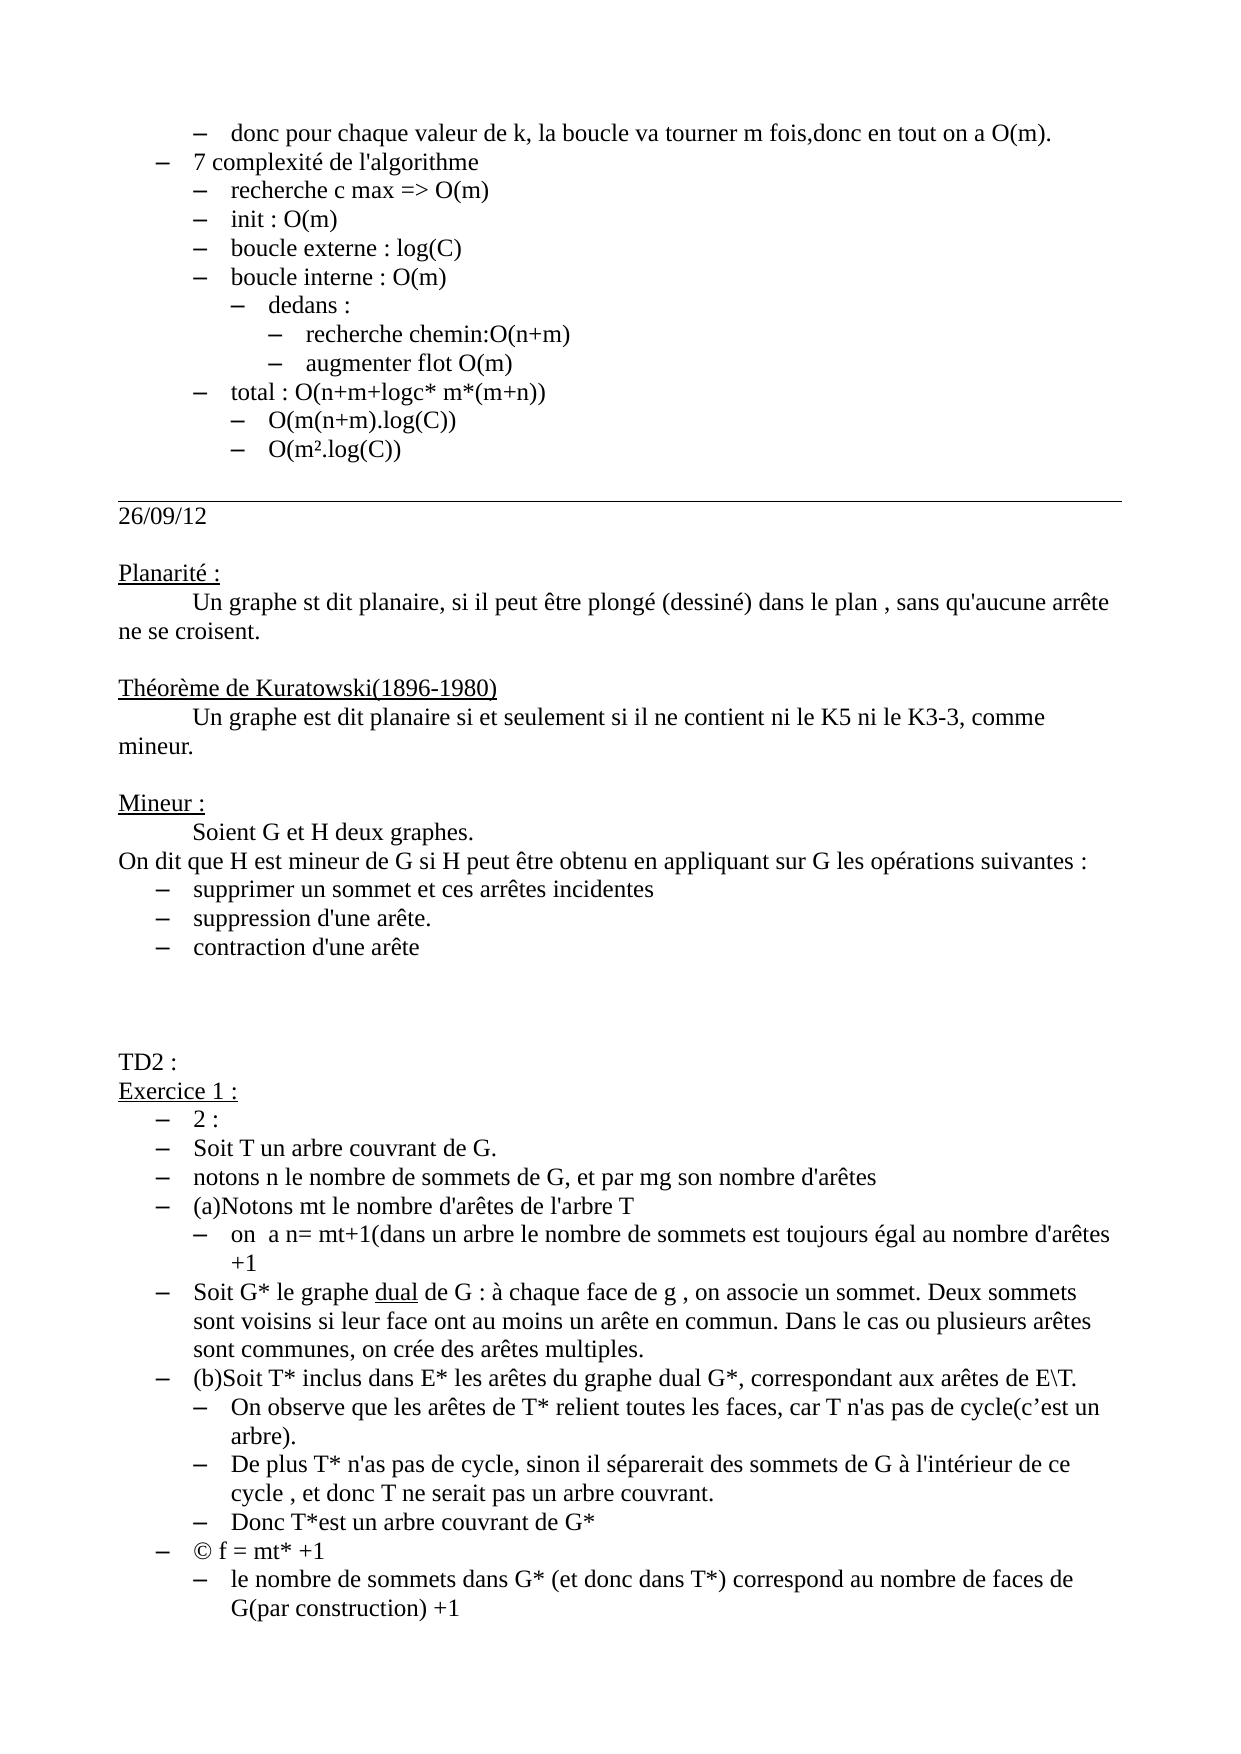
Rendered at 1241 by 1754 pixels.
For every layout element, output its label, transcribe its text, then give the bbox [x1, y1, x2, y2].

list © f = mt* +1 [156, 1536, 1122, 1564]
list (a)Notons mt le nombre d'arêtes de l'arbre T [156, 1191, 1122, 1219]
list suppression d'une arête. [156, 903, 1122, 932]
text Mineur : [118, 788, 1122, 817]
text Un graphe st dit planaire, si il peut être plongé (dessiné) dans le plan , sans qu'aucune arrête ne se croisent. [118, 587, 1122, 644]
list dedans : [231, 291, 1122, 319]
text On dit que H est mineur de G si H peut être obtenu en appliquant sur G les opérations suivantes : [118, 846, 1122, 874]
text 26/09/12 [118, 502, 1122, 529]
list boucle externe : log(C) [193, 233, 1122, 262]
text Planarité : [118, 558, 1122, 587]
text Exercice 1 : [118, 1076, 1122, 1104]
list O(m(n+m).log(C)) [231, 406, 1122, 434]
list On observe que les arêtes de T* relient toutes les faces, car T n'as pas de cycle(c’est un arbre). [193, 1392, 1122, 1449]
list on a n= mt+1(dans un arbre le nombre de sommets est toujours égal au nombre d'arêtes +1 [193, 1219, 1122, 1277]
list De plus T* n'as pas de cycle, sinon il séparerait des sommets de G à l'intérieur de ce cycle , et donc T ne serait pas un arbre couvrant. [193, 1449, 1122, 1507]
text Soient G et H deux graphes. [118, 817, 1122, 846]
text TD2 : [118, 1047, 1122, 1076]
list init : O(m) [193, 204, 1122, 233]
list donc pour chaque valeur de k, la boucle va tourner m fois,donc en tout on a O(m). [193, 118, 1122, 147]
text Théorème de Kuratowski(1896-1980) [118, 673, 1122, 702]
list augmenter flot O(m) [268, 348, 1122, 377]
list recherche c max => O(m) [193, 176, 1122, 204]
list recherche chemin:O(n+m) [268, 319, 1122, 348]
list O(m².log(C)) [231, 434, 1122, 463]
list Donc T*est un arbre couvrant de G* [193, 1507, 1122, 1536]
list notons n le nombre de sommets de G, et par mg son nombre d'arêtes [156, 1162, 1122, 1191]
list contraction d'une arête [156, 932, 1122, 961]
list Soit G* le graphe dual de G : à chaque face de g , on associe un sommet. Deux sommets sont voisins si leur face ont au moins un arête en commun. Dans le cas ou plusieurs arêtes sont communes, on crée des arêtes multiples. [156, 1277, 1122, 1363]
list 7 complexité de l'algorithme [156, 147, 1122, 176]
list boucle interne : O(m) [193, 262, 1122, 291]
list Soit T un arbre couvrant de G. [156, 1133, 1122, 1162]
text Un graphe est dit planaire si et seulement si il ne contient ni le K5 ni le K3-3, comme mineur. [118, 702, 1122, 759]
list le nombre de sommets dans G* (et donc dans T*) correspond au nombre de faces de G(par construction) +1 [193, 1564, 1122, 1622]
list supprimer un sommet et ces arrêtes incidentes [156, 874, 1122, 903]
list total : O(n+m+logc* m*(m+n)) [193, 377, 1122, 406]
list 2 : [156, 1104, 1122, 1133]
list (b)Soit T* inclus dans E* les arêtes du graphe dual G*, correspondant aux arêtes de E\T. [156, 1363, 1122, 1392]
